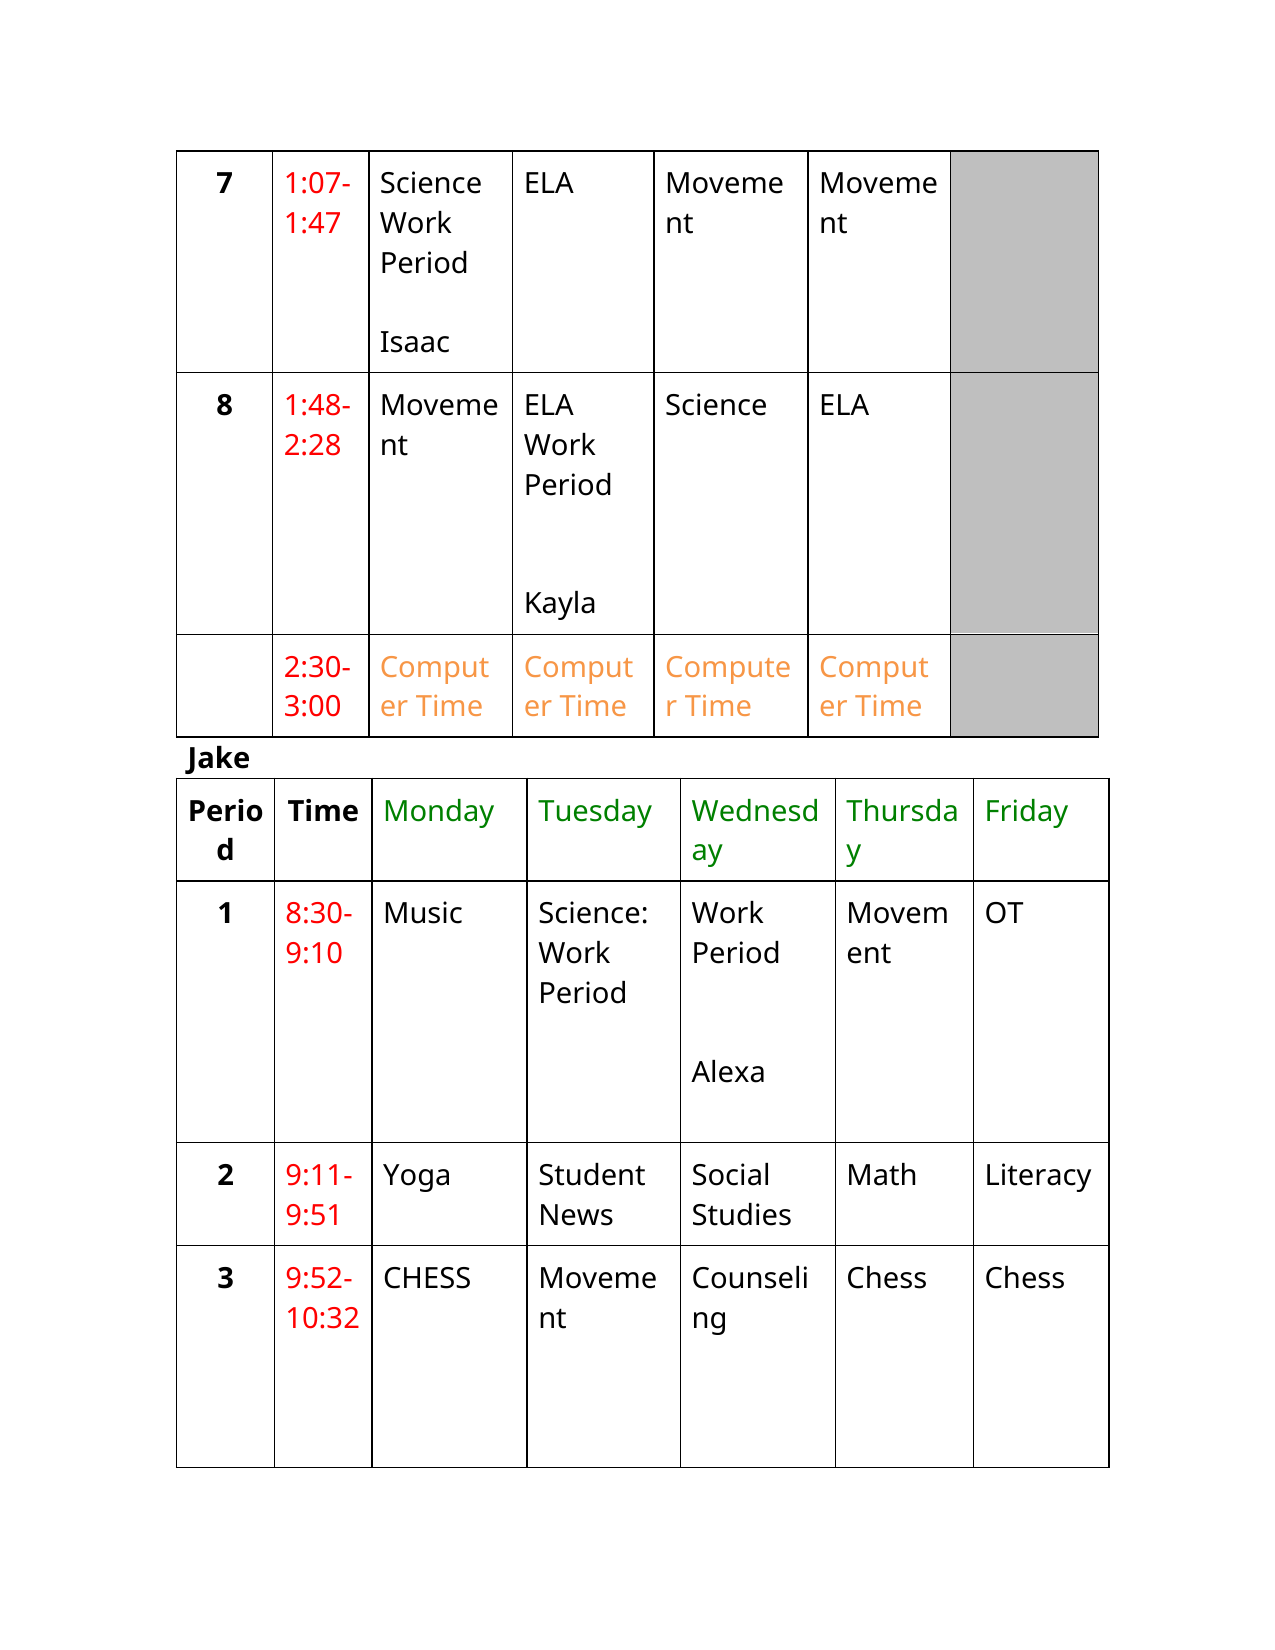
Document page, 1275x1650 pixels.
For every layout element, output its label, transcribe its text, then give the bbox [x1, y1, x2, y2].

table_cell Computer Time [655, 635, 807, 736]
table_cell [177, 635, 272, 736]
table_cell 8 [177, 373, 272, 633]
table_cell 1:07- 1:47 [273, 152, 368, 372]
table_cell Movement [809, 152, 950, 372]
table_cell Movement [370, 373, 512, 633]
table_cell 9:11- 9:51 [275, 1143, 371, 1245]
table_header Monday [373, 779, 526, 880]
table_cell Student News [528, 1143, 680, 1245]
table_cell Counseling [681, 1246, 835, 1467]
table_cell Science: Work Period [528, 882, 680, 1142]
table_cell Literacy [974, 1143, 1108, 1245]
table_cell Math [836, 1143, 973, 1245]
table_cell Computer Time [809, 635, 950, 736]
table_header Period [177, 779, 274, 880]
table_cell 2:30- 3:00 [273, 635, 368, 736]
table_cell CHESS [373, 1246, 526, 1467]
table_cell 7 [177, 152, 272, 372]
table_cell ELA Work Period Kayla [513, 373, 653, 633]
table_cell Chess [836, 1246, 973, 1467]
table_cell Work Period Alexa [681, 882, 835, 1142]
table_cell OT [974, 882, 1108, 1142]
table_cell Music [373, 882, 526, 1142]
table_cell Science Work Period Isaac [370, 152, 512, 372]
table_cell 3 [177, 1246, 274, 1467]
table_cell ELA [809, 373, 950, 633]
table_header Friday [974, 779, 1108, 880]
table_cell Chess [974, 1246, 1108, 1467]
table_cell Computer Time [513, 635, 653, 736]
table_cell Social Studies [681, 1143, 835, 1245]
table_cell 1 [177, 882, 274, 1142]
table_header Wednesday [681, 779, 835, 880]
text Jake [187, 738, 1087, 777]
table_header Tuesday [528, 779, 680, 880]
table_cell 1:48- 2:28 [273, 373, 368, 633]
table_cell [951, 635, 1098, 736]
table_cell Movement [836, 882, 973, 1142]
table_cell Movement [655, 152, 807, 372]
table_header Time [275, 779, 371, 880]
table_cell 8:30- 9:10 [275, 882, 371, 1142]
table_cell [951, 152, 1098, 372]
table_cell 2 [177, 1143, 274, 1245]
table_cell Science [655, 373, 807, 633]
table_cell ELA [513, 152, 653, 372]
table_cell [951, 373, 1098, 633]
table_cell Computer Time [370, 635, 512, 736]
table_cell Movement [528, 1246, 680, 1467]
table_cell 9:52- 10:32 [275, 1246, 371, 1467]
table_cell Yoga [373, 1143, 526, 1245]
table_header Thursday [836, 779, 973, 880]
